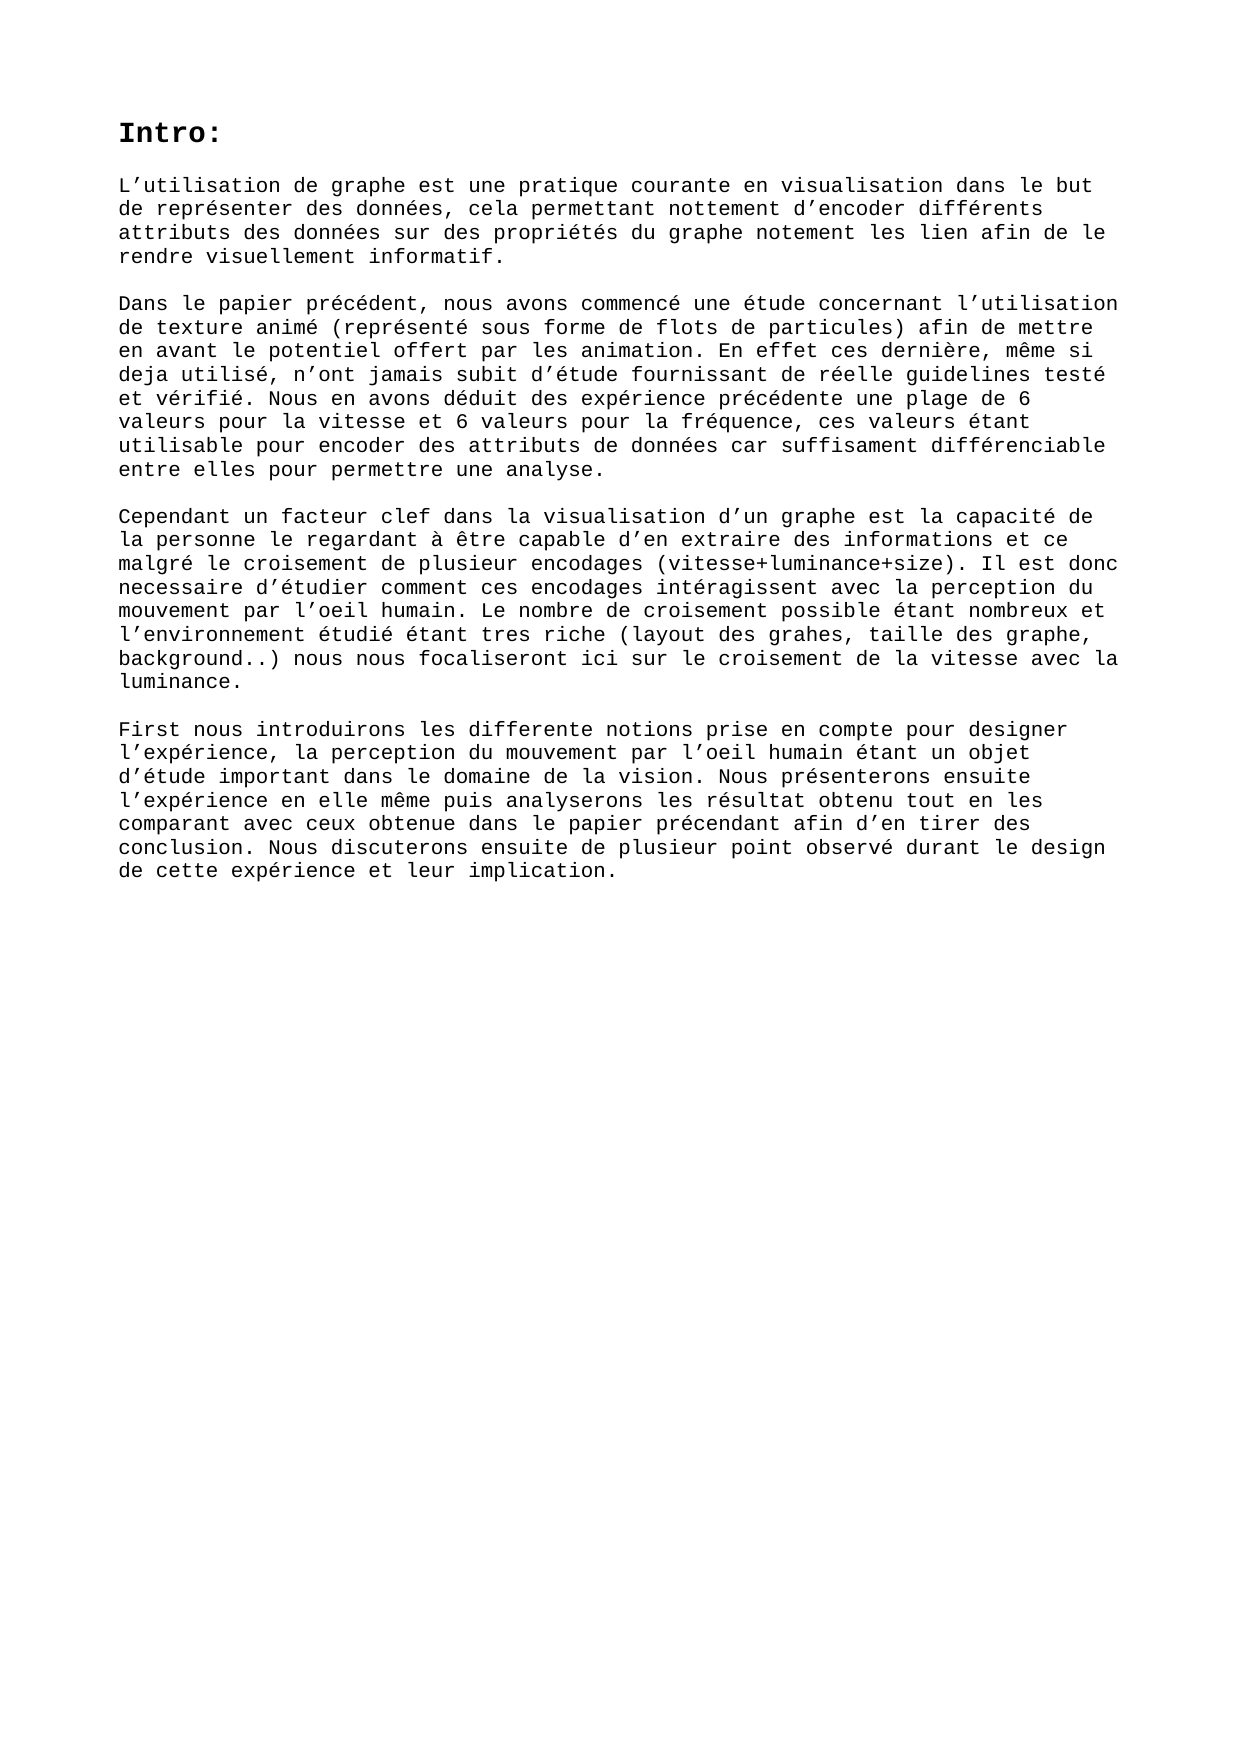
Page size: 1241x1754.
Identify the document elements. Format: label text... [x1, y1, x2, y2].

text First nous introduirons les differente notions prise en compte pour designer l’expérience, la perception du mouvement par l’oeil humain étant un objet d’étude important dans le domaine de la vision. Nous présenterons ensuite l’expérience en elle même puis analyserons les résultat obtenu tout en les comparant avec ceux obtenue dans le papier précendant afin d’en tirer des conclusion. Nous discuterons ensuite de plusieur point observé durant le design de cette expérience et leur implication. [118, 719, 1122, 884]
text L’utilisation de graphe est une pratique courante en visualisation dans le but de représenter des données, cela permettant nottement d’encoder différents attributs des données sur des propriétés du graphe notement les lien afin de le rendre visuellement informatif. [118, 175, 1122, 269]
text Dans le papier précédent, nous avons commencé une étude concernant l’utilisation de texture animé (représenté sous forme de flots de particules) afin de mettre en avant le potentiel offert par les animation. En effet ces dernière, même si deja utilisé, n’ont jamais subit d’étude fournissant de réelle guidelines testé et vérifié. Nous en avons déduit des expérience précédente une plage de 6 valeurs pour la vitesse et 6 valeurs pour la fréquence, ces valeurs étant utilisable pour encoder des attributs de données car suffisament différenciable entre elles pour permettre une analyse. [118, 293, 1122, 482]
text Cependant un facteur clef dans la visualisation d’un graphe est la capacité de la personne le regardant à être capable d’en extraire des informations et ce malgré le croisement de plusieur encodages (vitesse+luminance+size). Il est donc necessaire d’étudier comment ces encodages intéragissent avec la perception du mouvement par l’oeil humain. Le nombre de croisement possible étant nombreux et l’environnement étudié étant tres riche (layout des grahes, taille des graphe, background..) nous nous focaliseront ici sur le croisement de la vitesse avec la luminance. [118, 506, 1122, 695]
text Intro: [118, 118, 1122, 151]
